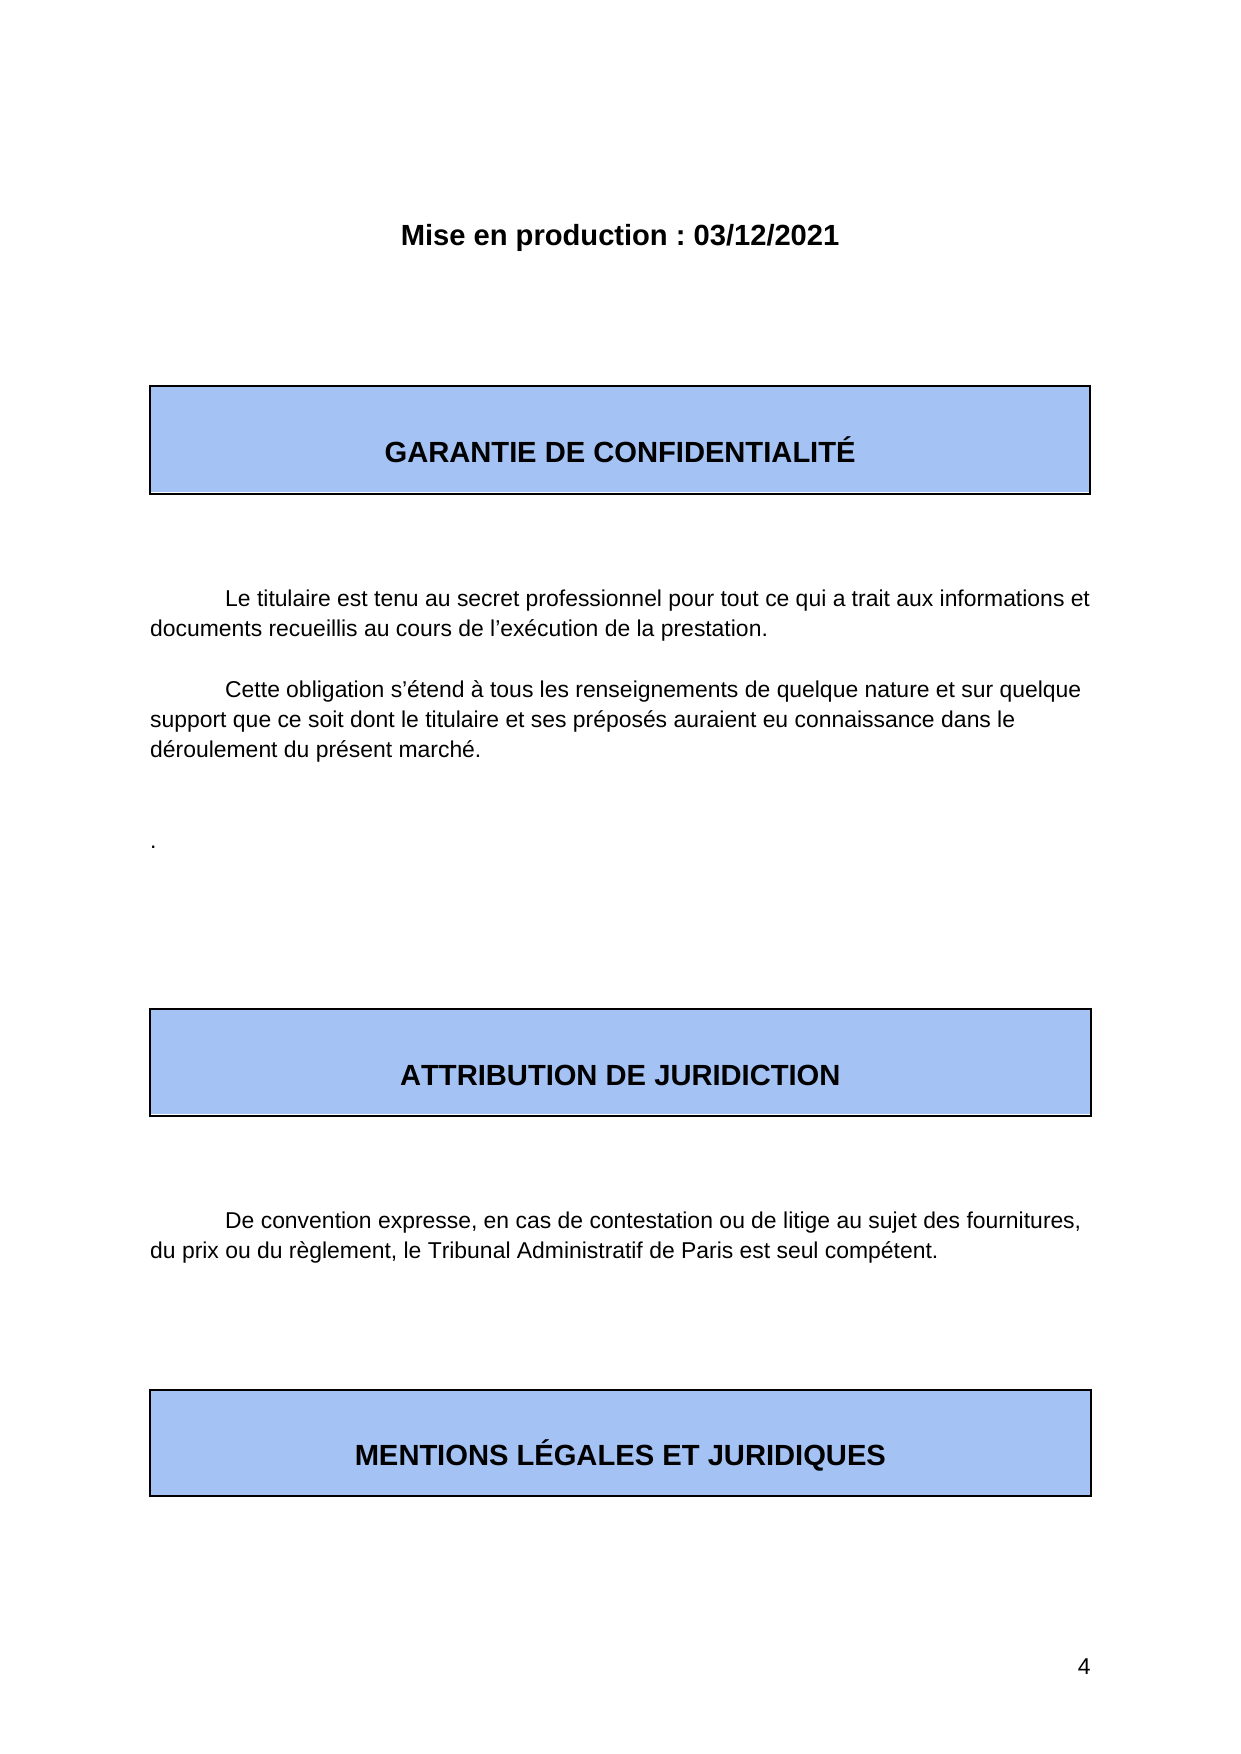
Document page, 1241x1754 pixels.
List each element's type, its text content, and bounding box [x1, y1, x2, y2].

text Cette obligation s’étend à tous les renseignements de quelque nature et sur quelque support que ce soit dont le titulaire et ses préposés auraient eu connaissance dans le déroulement du présent marché. [150, 676, 1090, 762]
text De convention expresse, en cas de contestation ou de litige au sujet des fournitures, du prix ou du règlement, le Tribunal Administratif de Paris est seul compétent. [150, 1207, 1090, 1264]
table_header GARANTIE DE CONFIDENTIALITÉ [151, 387, 1089, 492]
text documents recueillis au cours de l’exécution de la prestation. [150, 615, 1090, 642]
text . [150, 827, 1090, 853]
subtitle Mise en production : 03/12/2021 [150, 218, 1090, 251]
table_header ATTRIBUTION DE JURIDICTION [151, 1010, 1090, 1114]
table_header MENTIONS LÉGALES ET JURIDIQUES [151, 1391, 1090, 1495]
text Le titulaire est tenu au secret professionnel pour tout ce qui a trait aux informations et [150, 585, 1090, 611]
